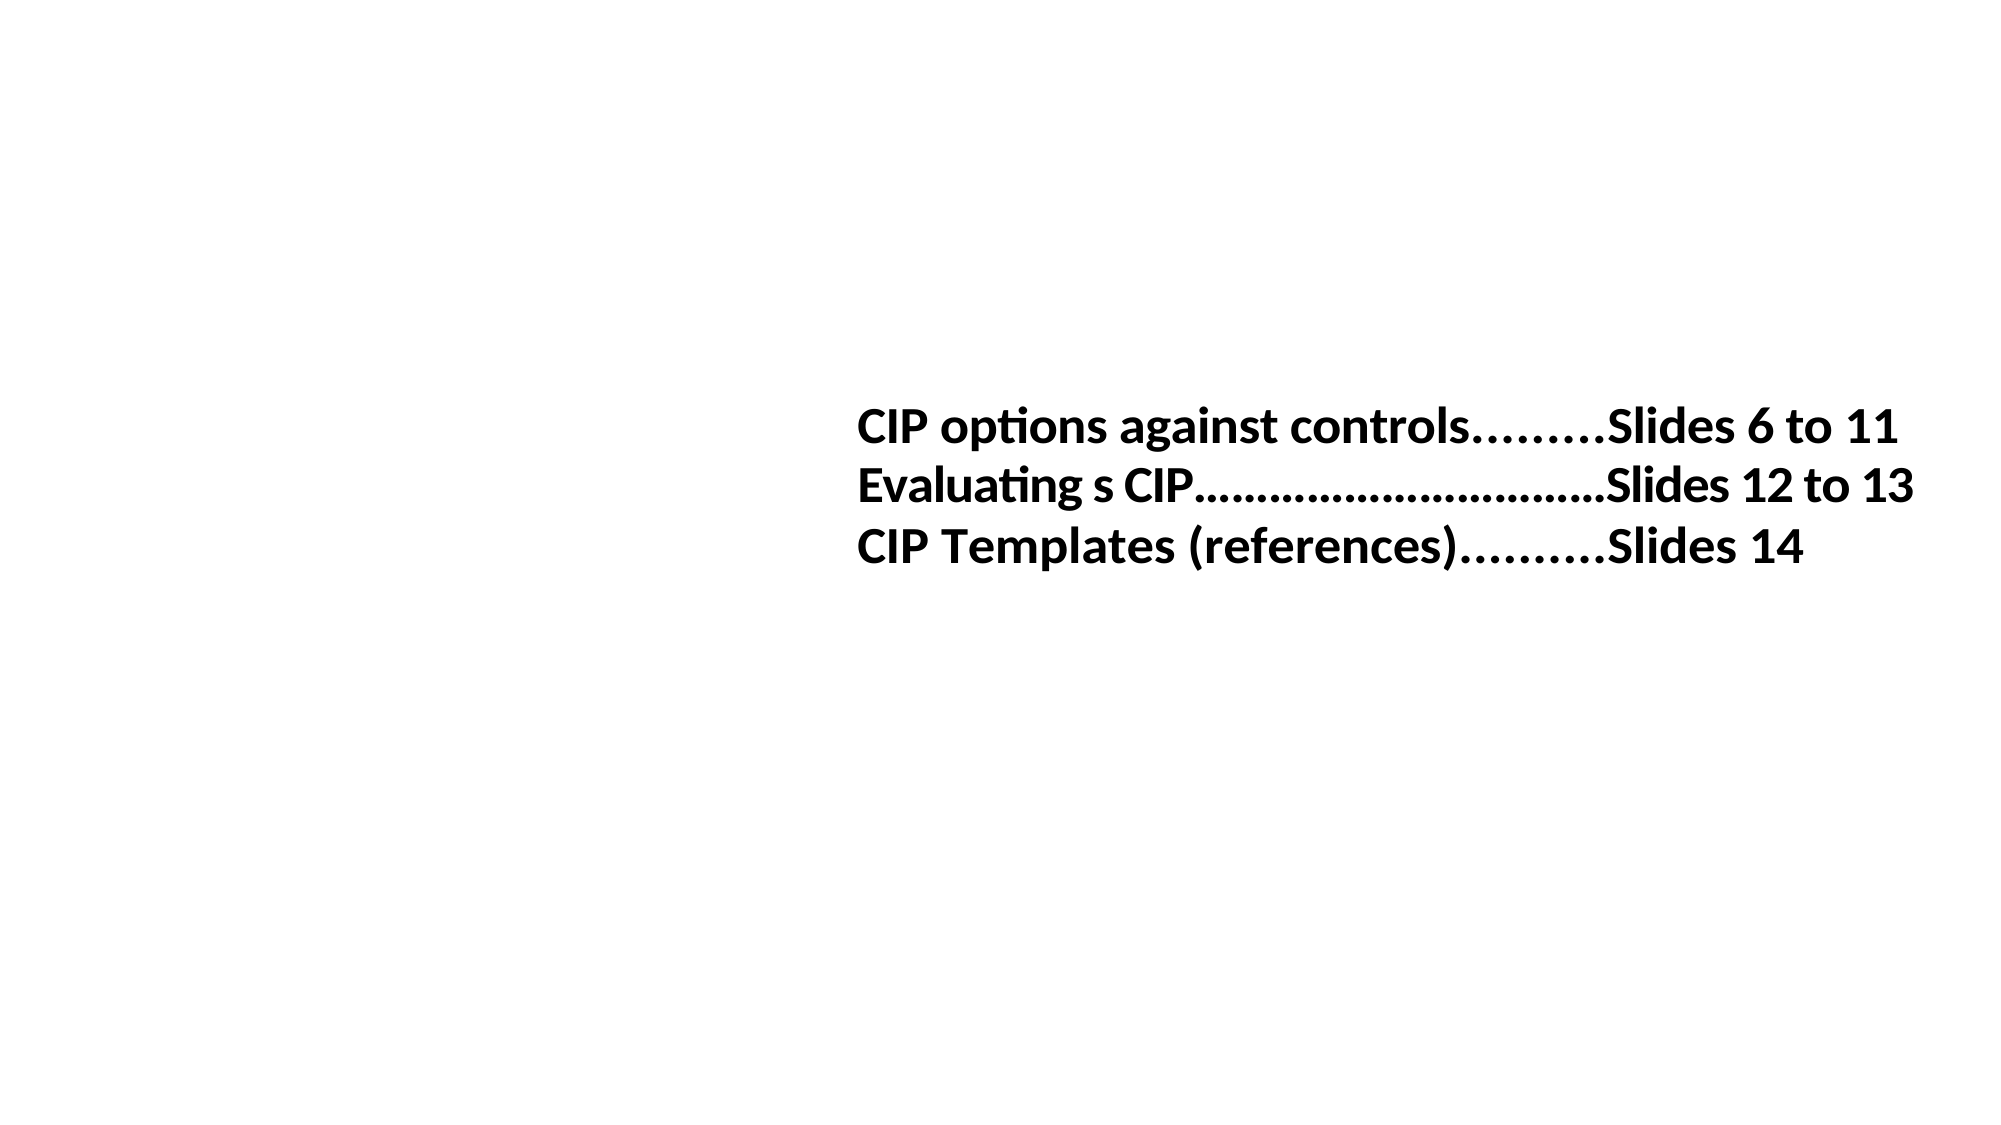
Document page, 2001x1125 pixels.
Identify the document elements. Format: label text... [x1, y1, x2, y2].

text Contents [55, 384, 361, 477]
text CIP Templates (references) Slides 14 [857, 522, 1942, 574]
text CIP options against controls Slides 6 to 11 [857, 401, 1942, 454]
text Evaluating s CIP……………………………Slides 12 to 13 [857, 461, 1942, 513]
